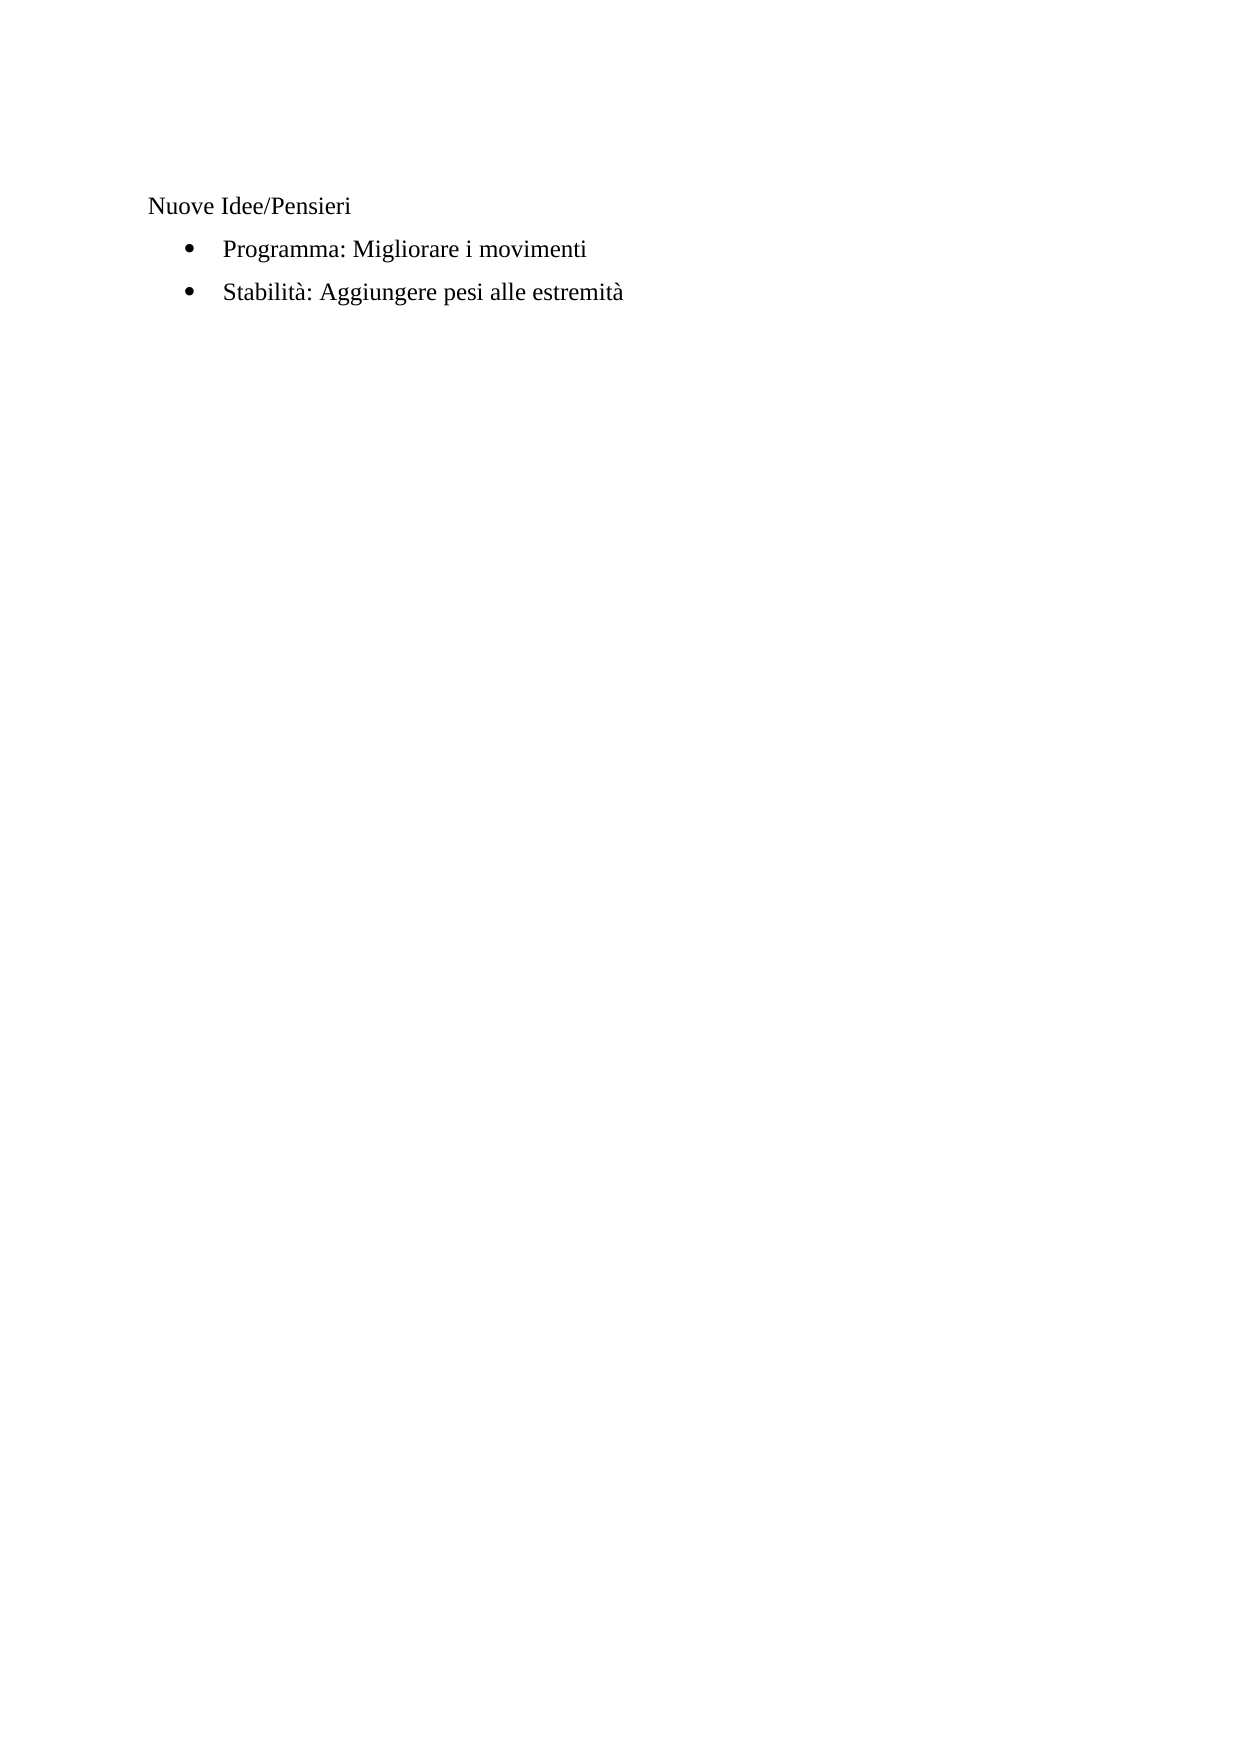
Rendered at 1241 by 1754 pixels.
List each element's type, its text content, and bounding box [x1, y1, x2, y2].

list Programma: Migliorare i movimenti [185, 234, 1092, 263]
text Nuove Idee/Pensieri [148, 191, 1092, 219]
list Stabilità: Aggiungere pesi alle estremità [185, 277, 1092, 306]
